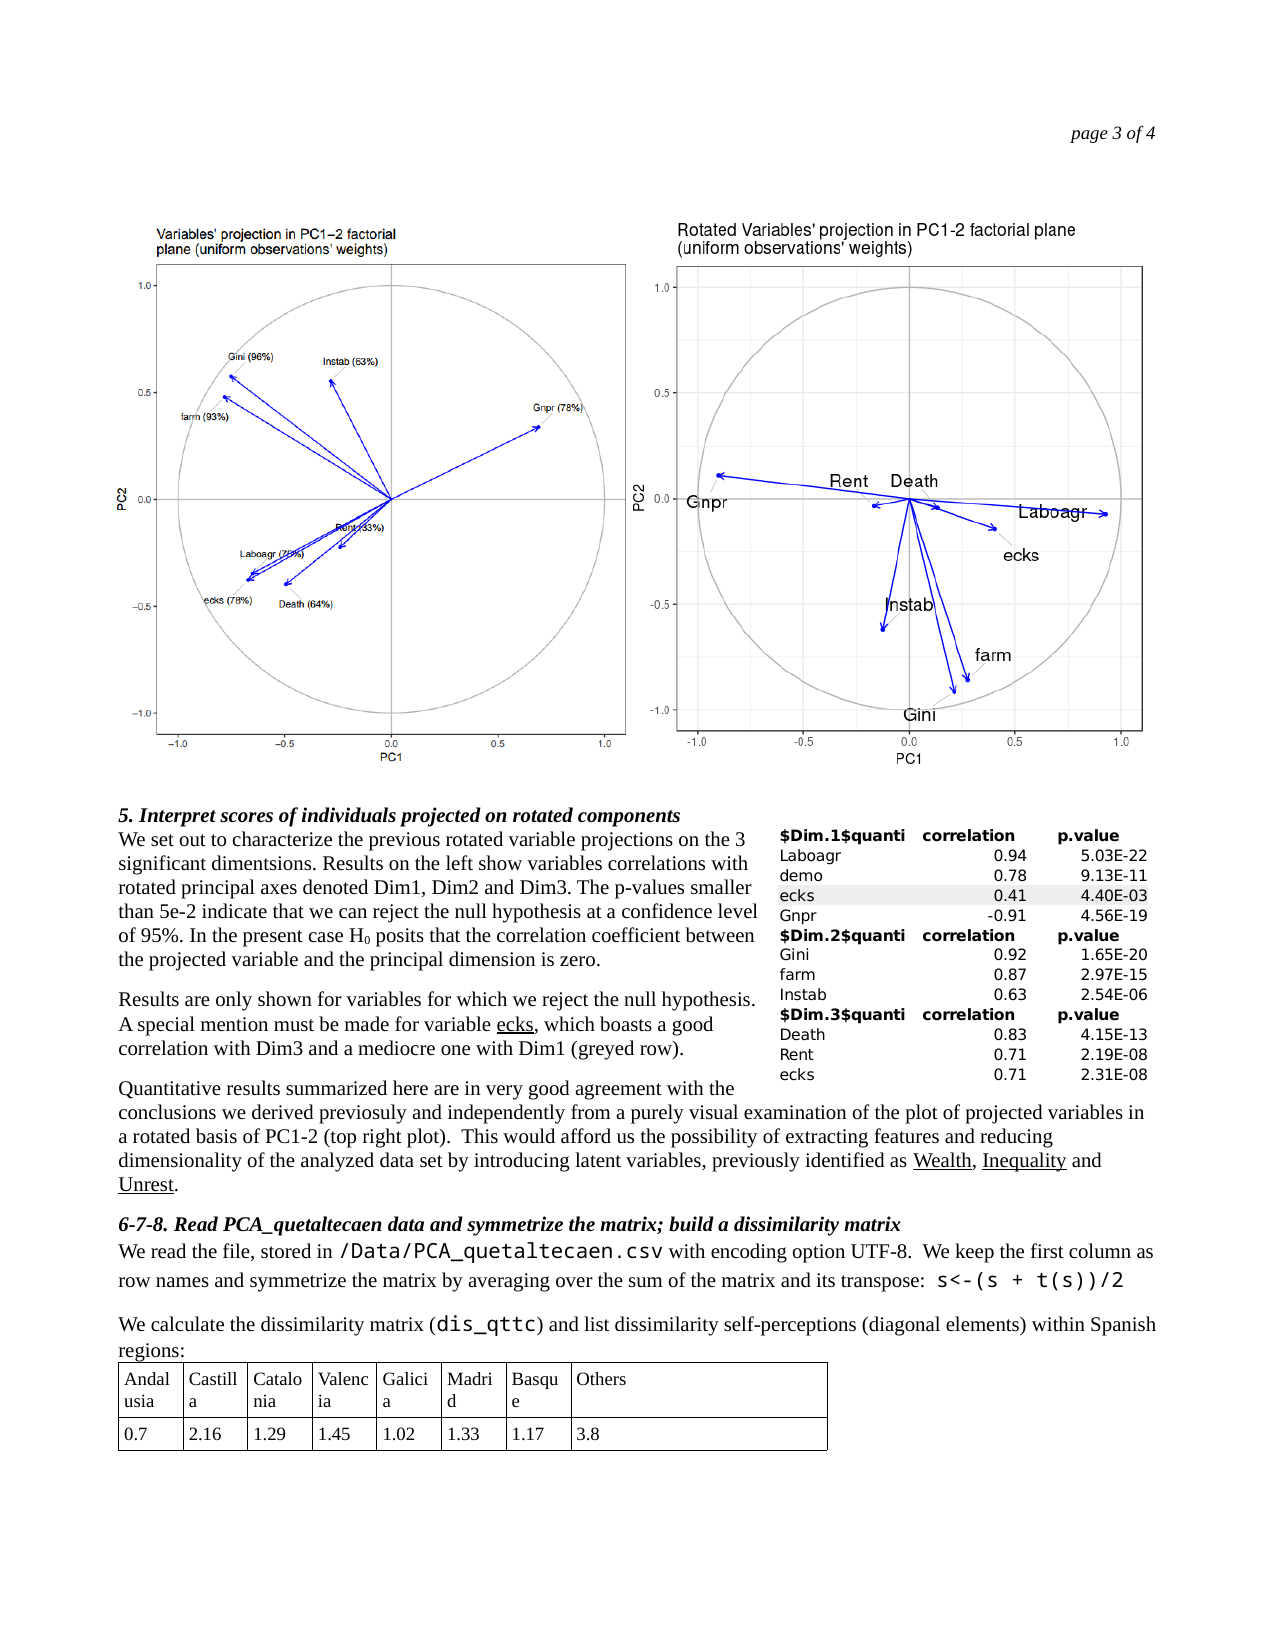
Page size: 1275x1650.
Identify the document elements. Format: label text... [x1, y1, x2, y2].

picture [113, 222, 1148, 766]
table_cell 0.7 [119, 1418, 183, 1450]
table_header Madrid [442, 1363, 506, 1417]
text 5. Interpret scores of individuals projected on rotated components We set out to characterize the previous rotated variable projections on the 3 significant dimentsions. Results on the left show variables correlations with rotated principal axes denoted Dim1, Dim2 and Dim3. The p-values smaller than 5e-2 indicate that we can reject the null hypothesis at a confidence level of 95%. In the present case H0 posits that the correlation coefficient between the projected variable and the principal dimension is zero. [118, 803, 1157, 971]
text We calculate the dissimilarity matrix (dis_qttc) and list dissimilarity self-perceptions (diagonal elements) within Spanish regions: [118, 1309, 1157, 1362]
text Quantitative results summarized here are in very good agreement with the conclusions we derived previosuly and independently from a purely visual examination of the plot of projected variables in a rotated basis of PC1-2 (top right plot). This would afford us the possibility of extracting features and reducing dimensionality of the analyzed data set by introducing latent variables, previously identified as Wealth, Inequality and Unrest. [118, 1076, 1157, 1196]
table_cell 2.16 [184, 1418, 247, 1450]
text Results are only shown for variables for which we reject the null hypothesis. A special mention must be made for variable ecks, which boasts a good correlation with Dim3 and a mediocre one with Dim1 (greyed row). [118, 987, 1157, 1059]
table_header Catalonia [248, 1363, 312, 1417]
table_cell 1.45 [313, 1418, 376, 1450]
table_cell 3.8 [572, 1418, 827, 1450]
text 6-7-8. Read PCA_quetaltecaen data and symmetrize the matrix; build a dissimilarity matrix We read the file, stored in /Data/PCA_quetaltecaen.csv with encoding option UTF-8. We keep the first column as row names and symmetrize the matrix by averaging over the sum of the matrix and its transpose: s<-(s + t(s))/2 [118, 1212, 1157, 1293]
table_cell 1.02 [377, 1418, 441, 1450]
table_header Castilla [184, 1363, 247, 1417]
table_header Valencia [313, 1363, 376, 1417]
table_header Basque [507, 1363, 571, 1417]
table_header Andalusia [119, 1363, 183, 1417]
table_header Others [572, 1363, 827, 1417]
table_cell 1.29 [248, 1418, 312, 1450]
table_cell 1.17 [507, 1418, 571, 1450]
table_cell 1.33 [442, 1418, 506, 1450]
table_header Galicia [377, 1363, 441, 1417]
